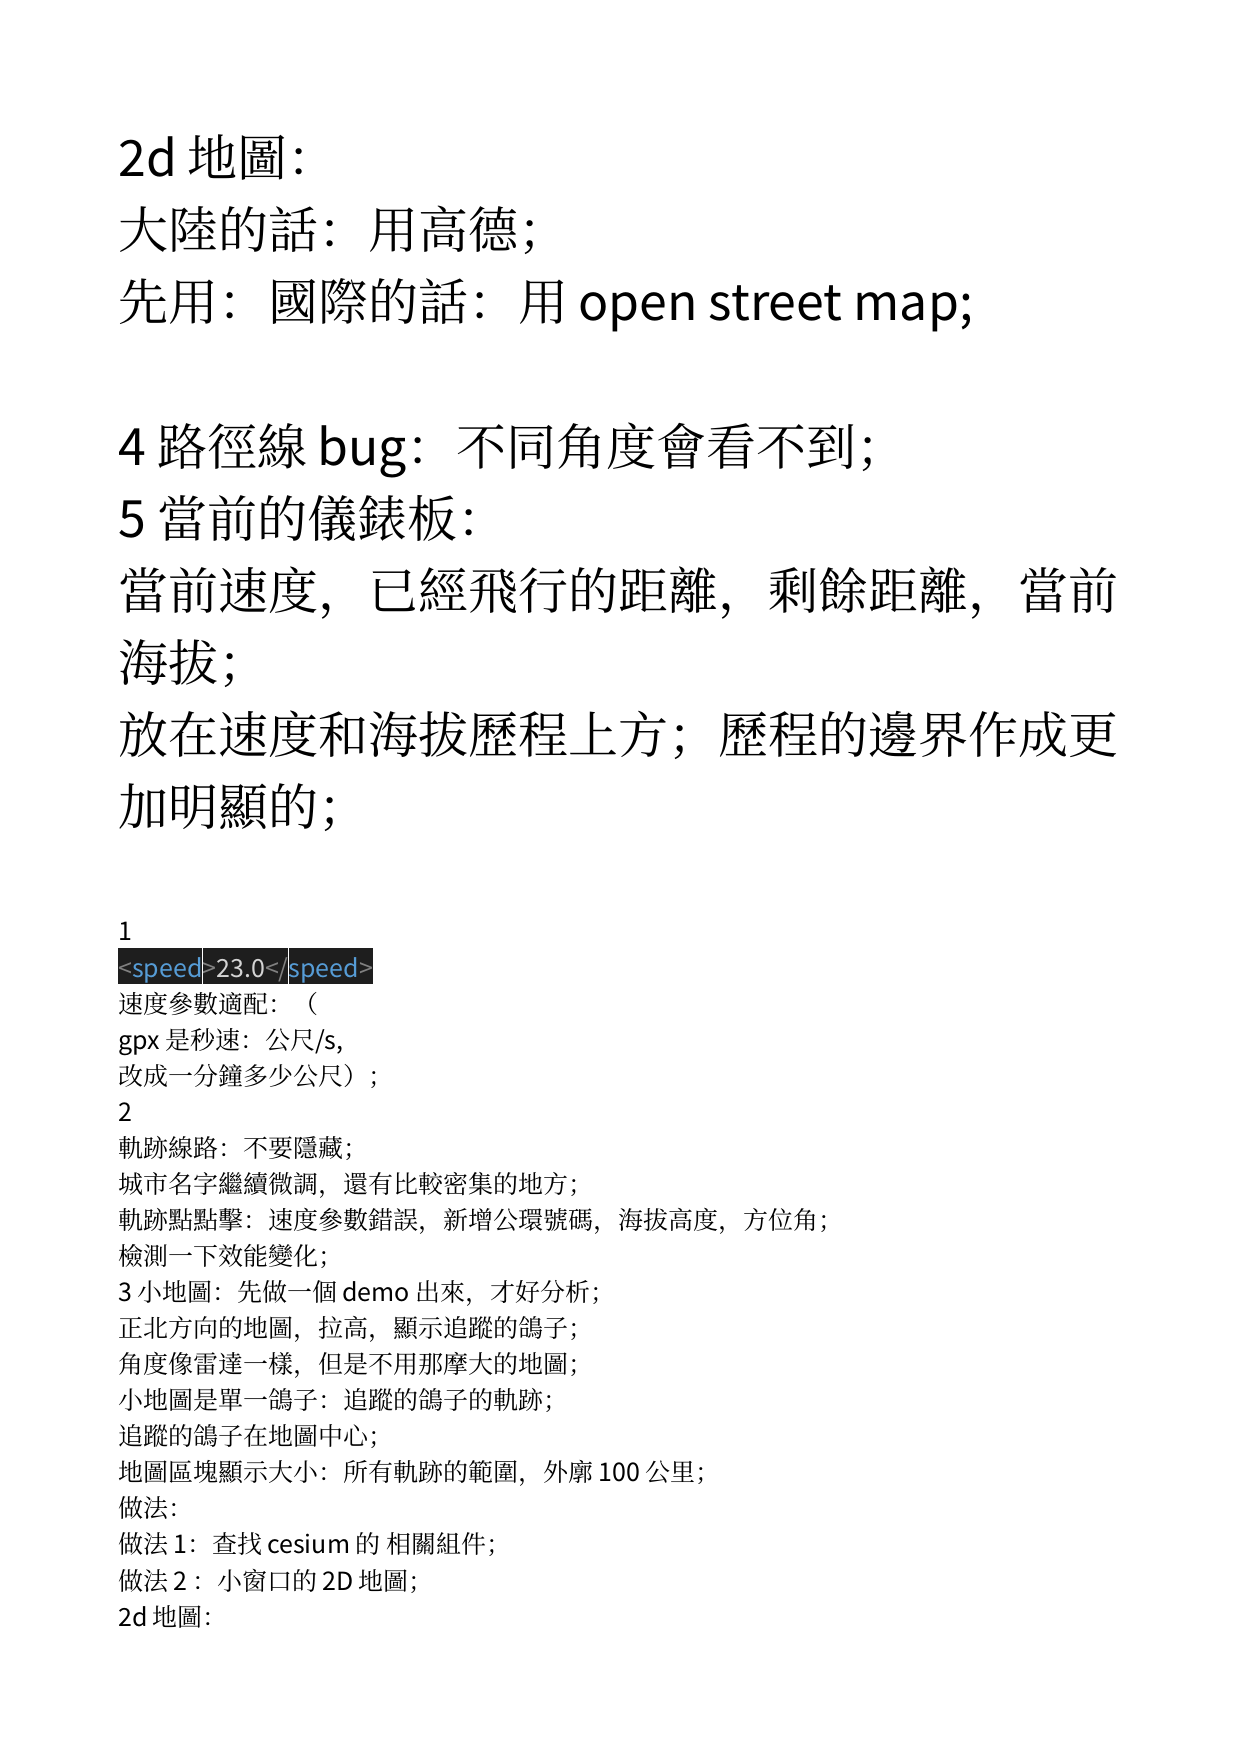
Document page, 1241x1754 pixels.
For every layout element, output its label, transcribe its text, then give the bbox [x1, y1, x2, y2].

text 追蹤的鴿子在地圖中心； [118, 1417, 1122, 1452]
text 小地圖是單一鴿子：追蹤的鴿子的軌跡； [118, 1381, 1122, 1417]
text 城市名字繼續微調，還有比較密集的地方； [118, 1165, 1122, 1201]
text 1 [118, 912, 1122, 948]
text 放在速度和海拔歷程上方；歷程的邊界作成更加明顯的； [118, 696, 1122, 839]
text 軌跡點點擊：速度參數錯誤，新增公環號碼，海拔高度，方位角； [118, 1201, 1122, 1237]
text 大陸的話：用高德； [118, 191, 1122, 262]
text 檢測一下效能變化； [118, 1237, 1122, 1272]
text 改成一分鐘多少公尺）； [118, 1057, 1122, 1092]
text gpx是秒速：公尺/s, [118, 1020, 1122, 1057]
text 速度參數適配：（ [118, 984, 1122, 1020]
text 軌跡線路：不要隱藏； [118, 1129, 1122, 1165]
text 當前速度，已經飛行的距離，剩餘距離，當前海拔； [118, 552, 1122, 696]
text 地圖區塊顯示大小：所有軌跡的範圍，外廓100公里； [118, 1452, 1122, 1489]
text 角度像雷達一樣，但是不用那摩大的地圖； [118, 1345, 1122, 1381]
text 2d地圖： [118, 118, 1122, 191]
text 2 [118, 1092, 1122, 1129]
text 先用：國際的話：用open street map; [118, 262, 1122, 335]
text 3小地圖：先做一個demo出來，才好分析； [118, 1272, 1122, 1309]
text 做法： [118, 1489, 1122, 1525]
text 正北方向的地圖，拉高，顯示追蹤的鴿子； [118, 1309, 1122, 1345]
text <speed>23.0</speed> [118, 948, 1122, 984]
text 2d地圖： [118, 1597, 1122, 1633]
text 做法1：查找cesium的 相關組件； [118, 1525, 1122, 1561]
text 做法2 ：小窗口的2D地圖； [118, 1561, 1122, 1597]
text 4 路徑線bug：不同角度會看不到； [118, 407, 1122, 479]
text 5 當前的儀錶板： [118, 479, 1122, 552]
